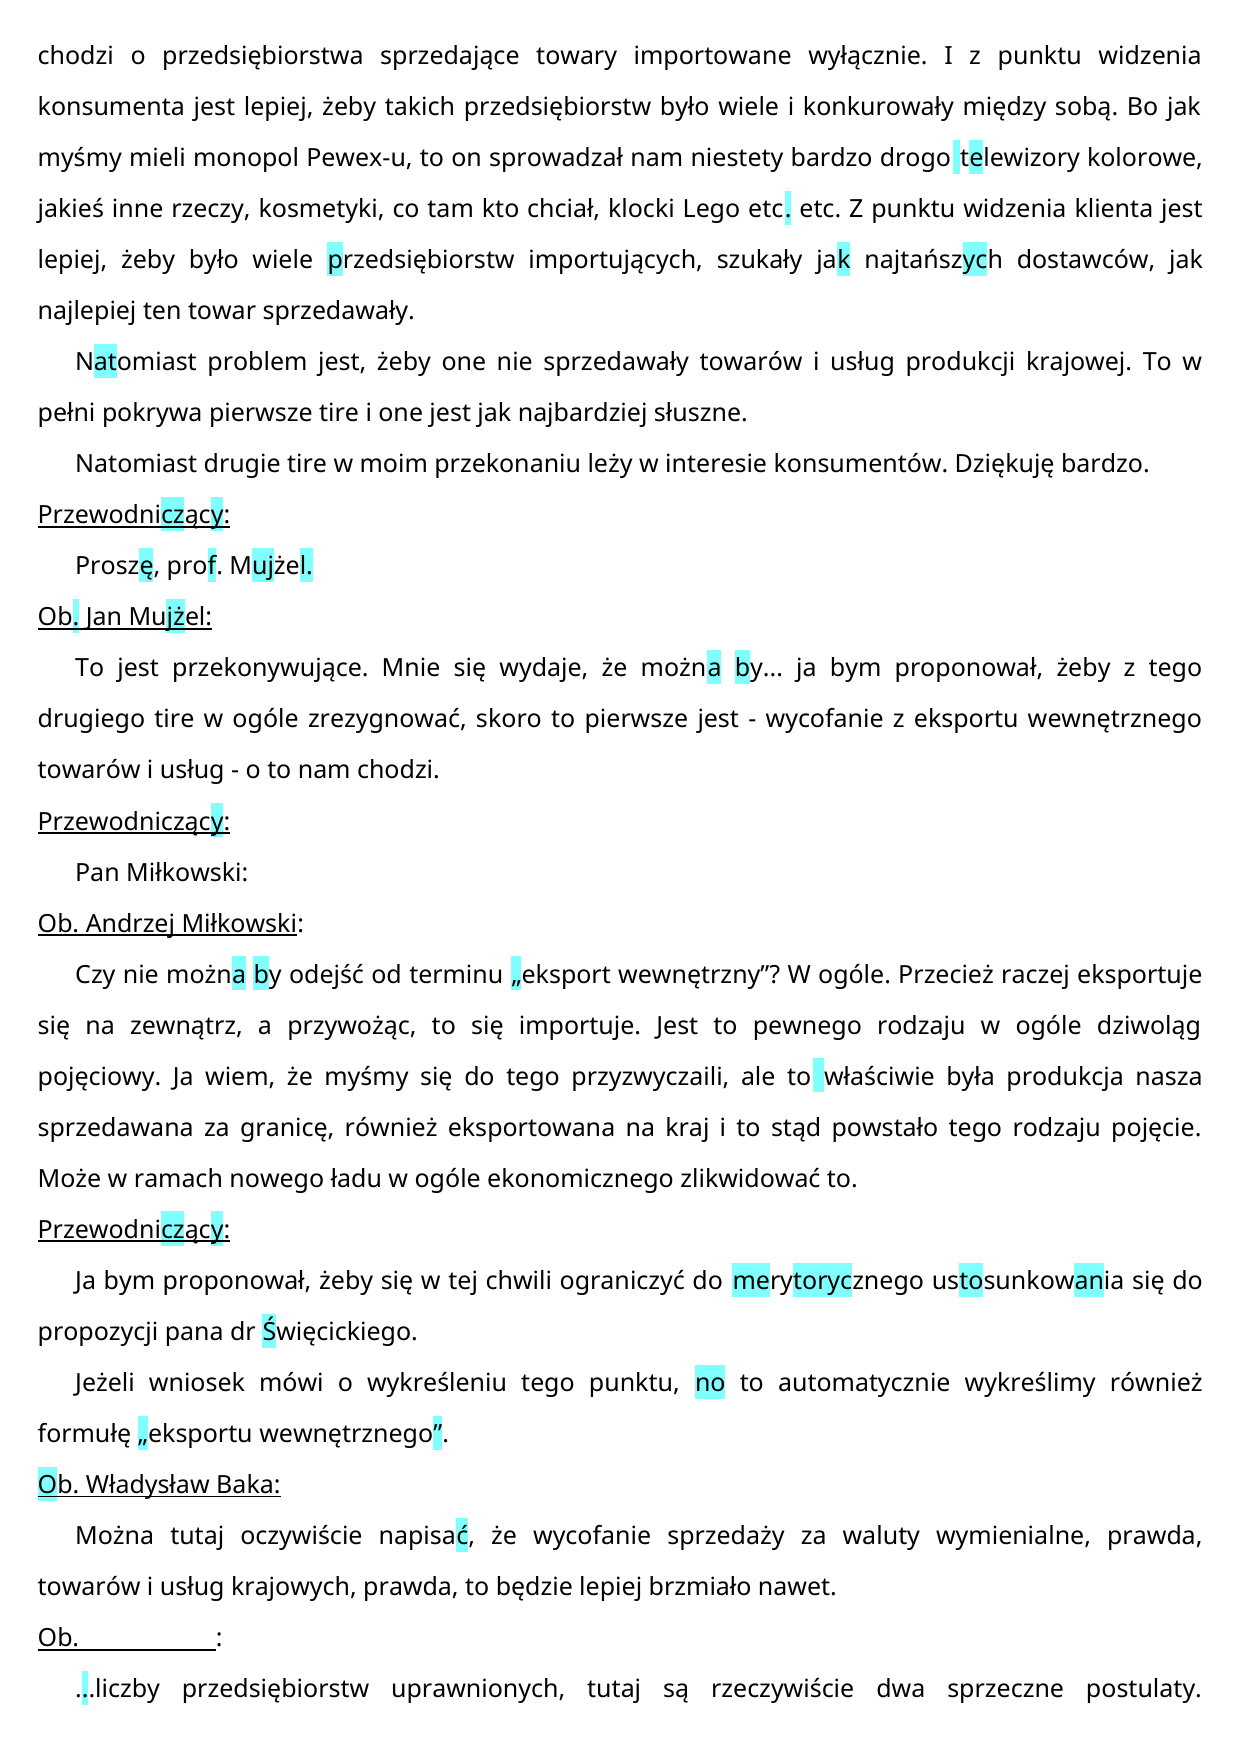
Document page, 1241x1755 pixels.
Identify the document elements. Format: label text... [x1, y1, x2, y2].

text Proszę, prof. Mujżel. [37, 548, 1203, 582]
text Czy nie można by odejść od terminu „eksport wewnętrzny”? W ogóle. Przecież raczej eksportuje się na zewnątrz, a przywożąc, to się importuje. Jest to pewnego rodzaju w ogóle dziwoląg pojęciowy. Ja wiem, że myśmy się do tego przyzwyczaili, ale to właściwie była produkcja nasza sprzedawana za granicę, również eksportowana na kraj i to stąd powstało tego rodzaju pojęcie. Może w ramach nowego ładu w ogóle ekonomicznego zlikwidować to. [37, 956, 1203, 1194]
text Przewodniczący: [37, 497, 1203, 531]
text Jeżeli wniosek mówi o wykreśleniu tego punktu, no to automatycznie wykreślimy również formułę „eksportu wewnętrznego”. [37, 1364, 1203, 1450]
text Natomiast drugie tire w moim przekonaniu leży w interesie konsumentów. Dziękuję bardzo. [37, 446, 1203, 480]
text Ja bym proponował, żeby się w tej chwili ograniczyć do merytorycznego ustosunkowania się do propozycji pana dr Święcickiego. [37, 1262, 1203, 1348]
text Przewodniczący: [37, 803, 1203, 837]
text chodzi o przedsiębiorstwa sprzedające towary importowane wyłącznie. I z punktu widzenia konsumenta jest lepiej, żeby takich przedsiębiorstw było wiele i konkurowały między sobą. Bo jak myśmy mieli monopol Pewex-u, to on sprowadzał nam niestety bardzo drogo telewizory kolorowe, jakieś inne rzeczy, kosmetyki, co tam kto chciał, klocki Lego etc. etc. Z punktu widzenia klienta jest lepiej, żeby było wiele przedsiębiorstw importujących, szukały jak najtańszych dostawców, jak najlepiej ten towar sprzedawały. [37, 37, 1203, 327]
text Natomiast problem jest, żeby one nie sprzedawały towarów i usług produkcji krajowej. To w pełni pokrywa pierwsze tire i one jest jak najbardziej słuszne. [37, 344, 1203, 429]
text Ob. Władysław Baka: [37, 1467, 1203, 1501]
text To jest przekonywujące. Mnie się wydaje, że można by... ja bym proponował, żeby z tego drugiego tire w ogóle zrezygnować, skoro to pierwsze jest - wycofanie z eksportu wewnętrznego towarów i usług - o to nam chodzi. [37, 650, 1203, 786]
text Ob. Jan Mujżel: [37, 599, 1203, 633]
text Ob. Andrzej Miłkowski: [37, 905, 1203, 939]
text ...liczby przedsiębiorstw uprawnionych, tutaj są rzeczywiście dwa sprzeczne postulaty. [37, 1671, 1203, 1705]
text Przewodniczący: [37, 1211, 1203, 1246]
text Pan Miłkowski: [37, 854, 1203, 888]
text Można tutaj oczywiście napisać, że wycofanie sprzedaży za waluty wymienialne, prawda, towarów i usług krajowych, prawda, to będzie lepiej brzmiało nawet. [37, 1518, 1203, 1603]
text Ob. : [37, 1620, 1203, 1654]
